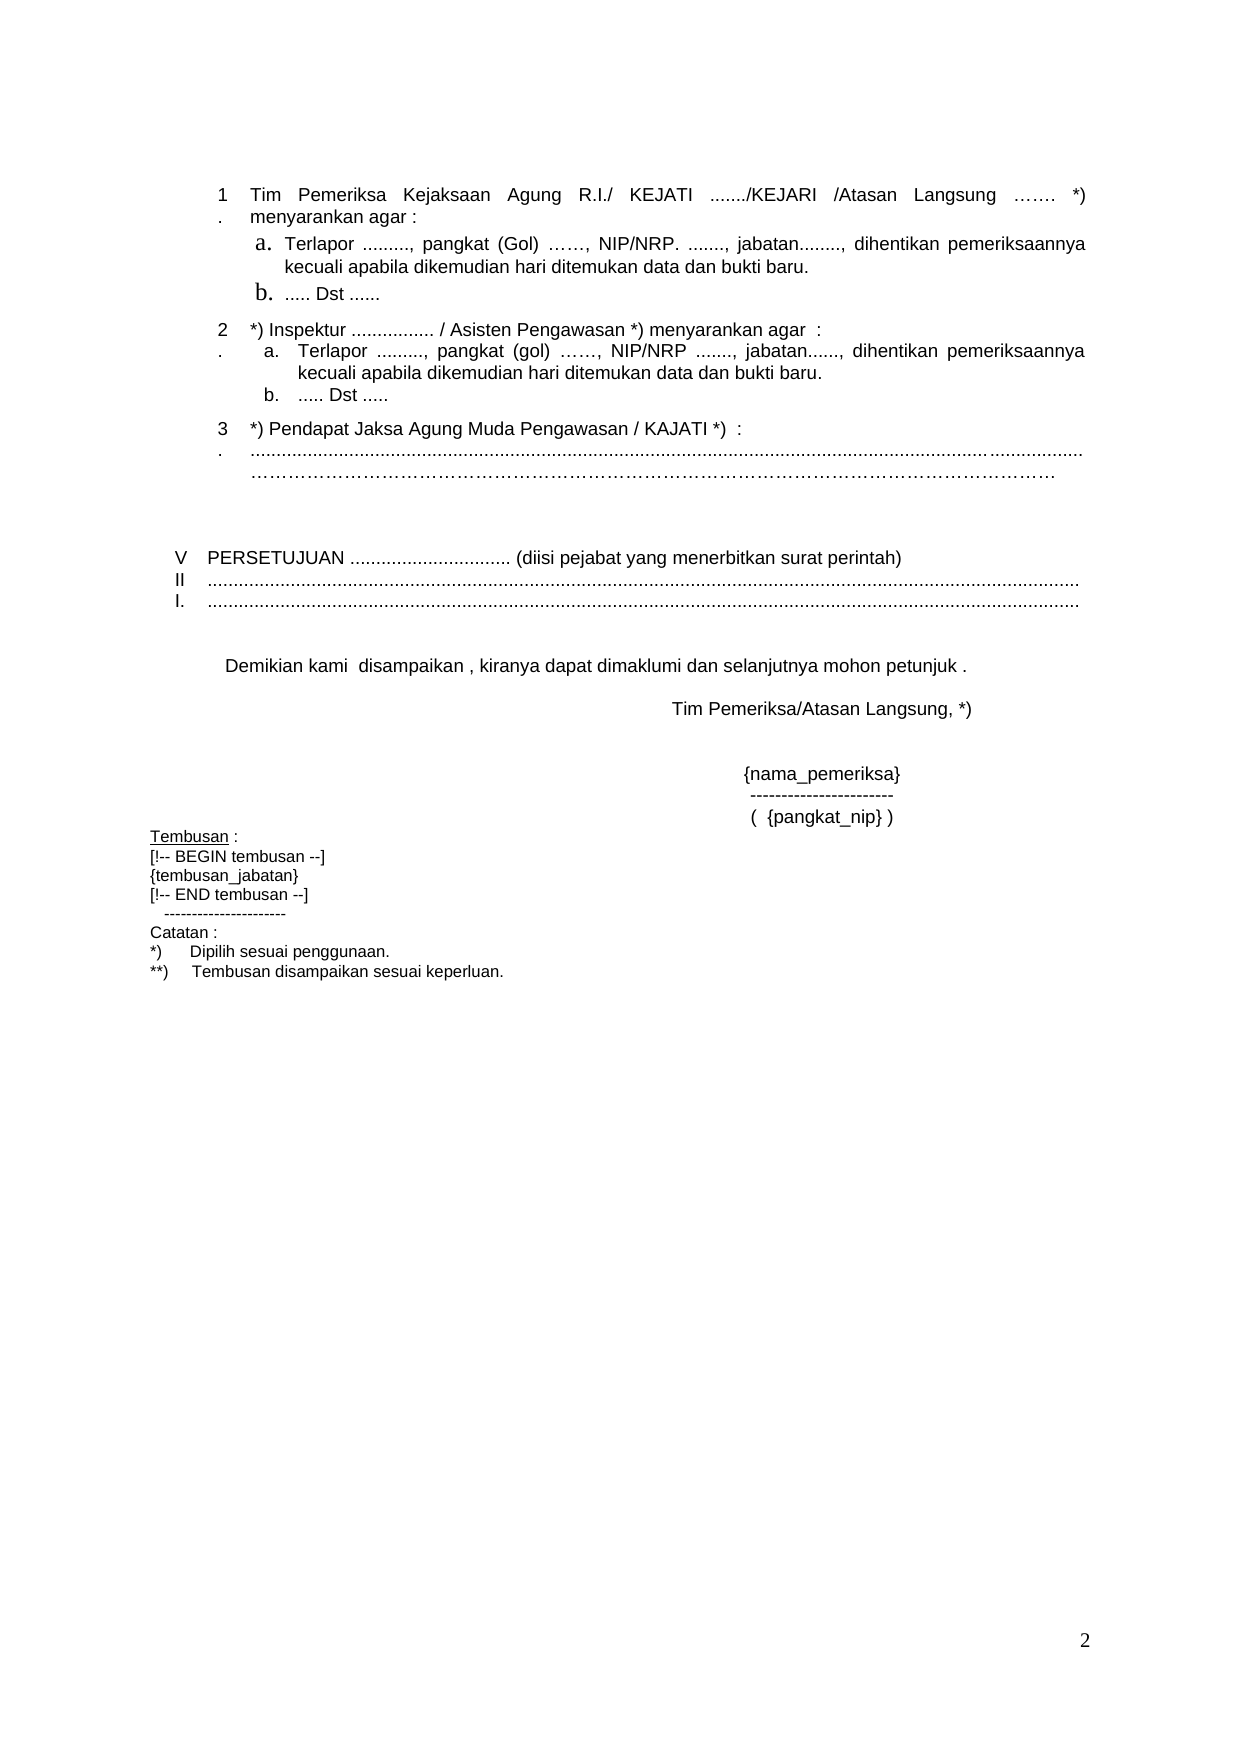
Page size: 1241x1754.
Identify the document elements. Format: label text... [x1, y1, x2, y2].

text **) Tembusan disampaikan sesuai keperluan. [150, 961, 1090, 981]
text Catatan : [150, 923, 1090, 942]
text [!-- END tembusan --] [150, 885, 1090, 904]
table_cell [139, 306, 196, 405]
table_cell *) Pendapat Jaksa Agung Muda Pengawasan / KAJATI *) : ................................................................................................................................................................ ………………………………………………………………………………………………………………… [239, 405, 1097, 547]
text Tim Pemeriksa/Atasan Langsung, *) [553, 698, 1090, 719]
table_cell [139, 172, 196, 227]
text {nama_pemeriksa} [553, 762, 1090, 784]
table_cell [139, 150, 196, 172]
table_cell [196, 306, 239, 405]
text [!-- BEGIN tembusan --] [150, 846, 1090, 866]
table_cell [196, 150, 1097, 172]
text Tembusan : [150, 827, 1090, 846]
text ---------------------- [150, 904, 1090, 923]
table_cell [196, 172, 239, 227]
text Demikian kami disampaikan , kiranya dapat dimaklumi dan selanjutnya mohon petunjuk . [150, 655, 1090, 676]
table_cell [139, 547, 196, 633]
text {tembusan_jabatan} [150, 866, 1090, 885]
table_cell Tim Pemeriksa Kejaksaan Agung R.I./ KEJATI ......./KEJARI /Atasan Langsung ……. *) menyarankan agar : [239, 172, 1097, 227]
table_cell PERSETUJUAN ............................... (diisi pejabat yang menerbitkan surat perintah) ........................................................................................................................................................................ ........................................................................................................................................................................ [196, 547, 1097, 633]
text ( {pangkat_nip} ) [553, 806, 1090, 827]
text ----------------------- [553, 784, 1090, 806]
table_cell *) Inspektur ................ / Asisten Pengawasan *) menyarankan agar : Terlapor ........., pangkat (gol) ……, NIP/NRP ......., jabatan......, dihentikan pemeriksaannya kecuali apabila dikemudian hari ditemukan data dan bukti baru. ..... Dst ..... [239, 306, 1097, 405]
table_cell [196, 405, 239, 547]
text *) Dipilih sesuai penggunaan. [150, 942, 1090, 961]
table_cell [139, 227, 196, 306]
table_cell [139, 405, 196, 547]
table_cell Terlapor ........., pangkat (Gol) ……, NIP/NRP. ......., jabatan........, dihentikan pemeriksaannya kecuali apabila dikemudian hari ditemukan data dan bukti baru. ..... Dst ...... [196, 227, 1097, 306]
